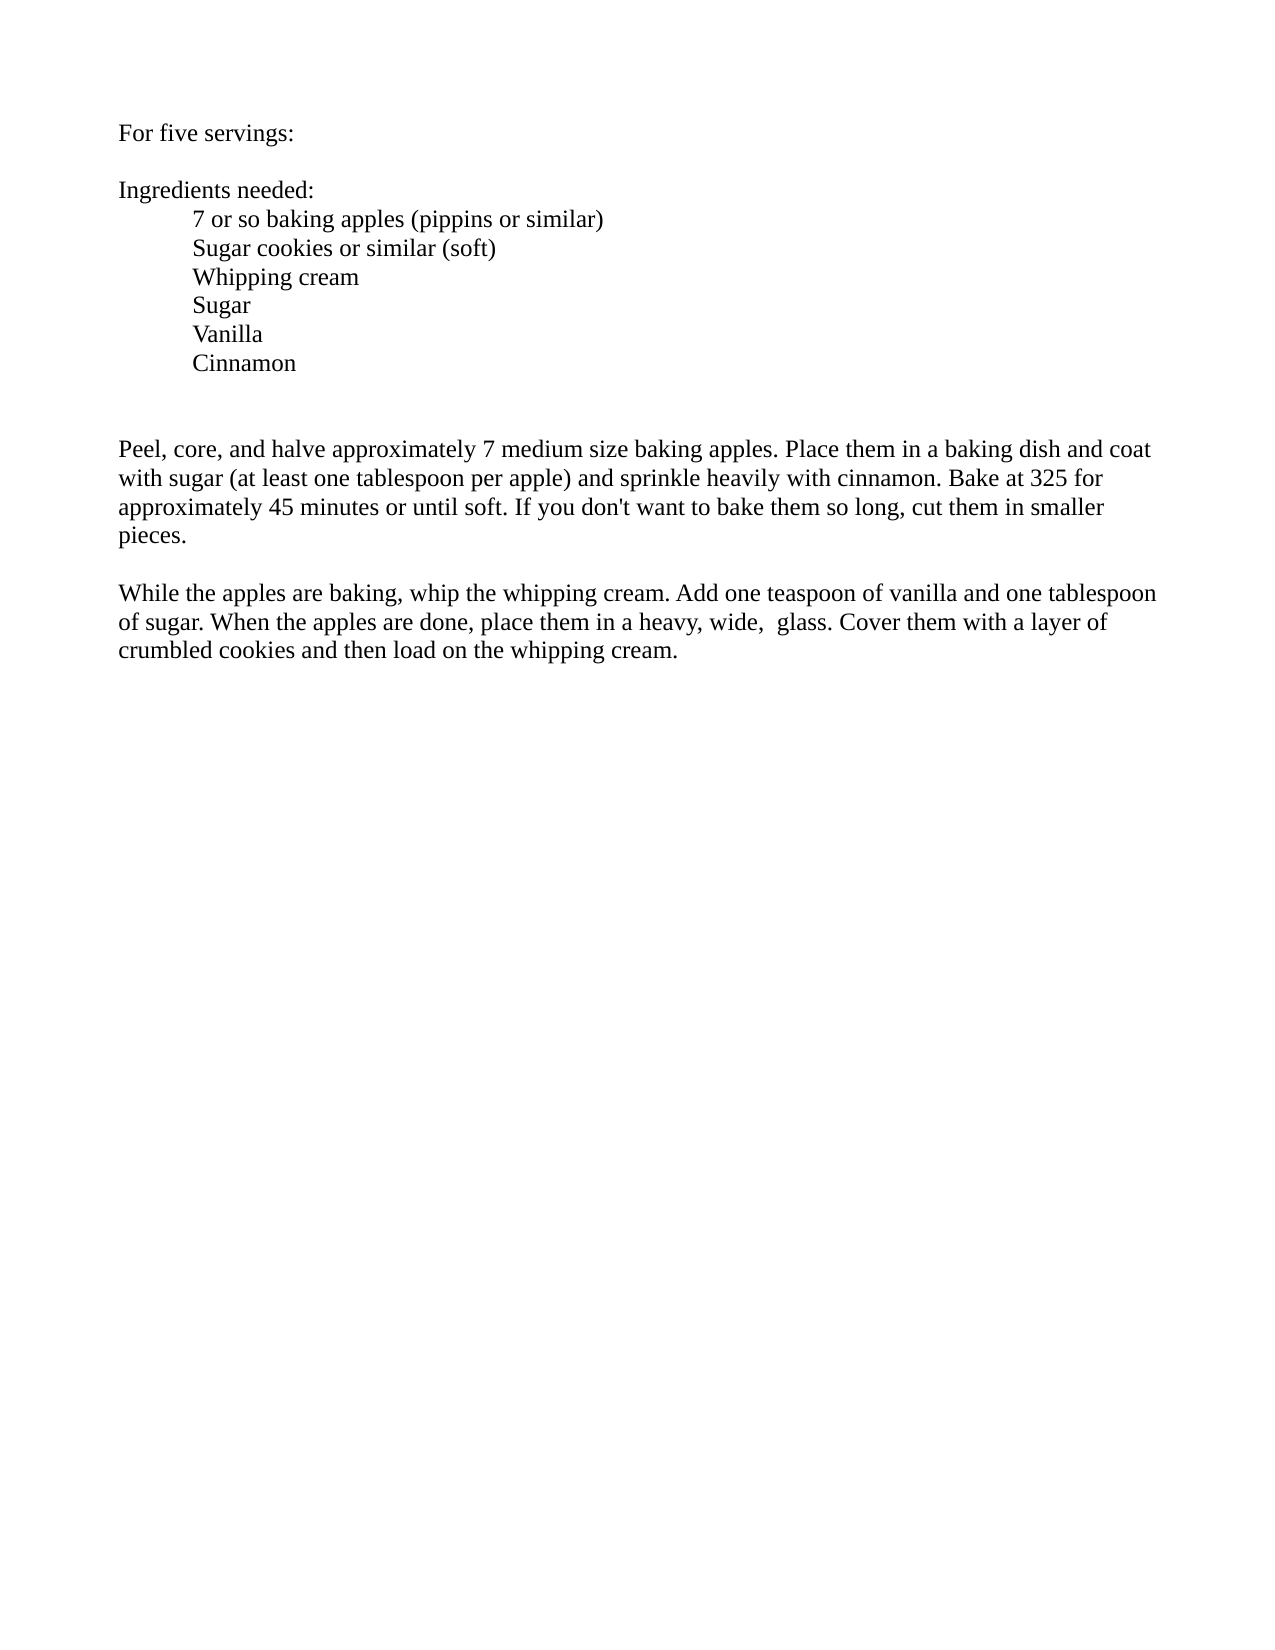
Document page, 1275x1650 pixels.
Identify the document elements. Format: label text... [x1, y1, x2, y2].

text Sugar [118, 291, 1157, 319]
text Cinnamon [118, 348, 1157, 377]
text For five servings: [118, 118, 1157, 147]
text Ingredients needed: [118, 176, 1157, 204]
text 7 or so baking apples (pippins or similar) [118, 204, 1157, 233]
text Vanilla [118, 319, 1157, 348]
text Peel, core, and halve approximately 7 medium size baking apples. Place them in a baking dish and coat with sugar (at least one tablespoon per apple) and sprinkle heavily with cinnamon. Bake at 325 for approximately 45 minutes or until soft. If you don't want to bake them so long, cut them in smaller pieces. While the apples are baking, whip the whipping cream. Add one teaspoon of vanilla and one tablespoon of sugar. When the apples are done, place them in a heavy, wide, glass. Cover them with a layer of crumbled cookies and then load on the whipping cream. [118, 434, 1157, 664]
text Sugar cookies or similar (soft) [118, 233, 1157, 262]
text Whipping cream [118, 262, 1157, 291]
